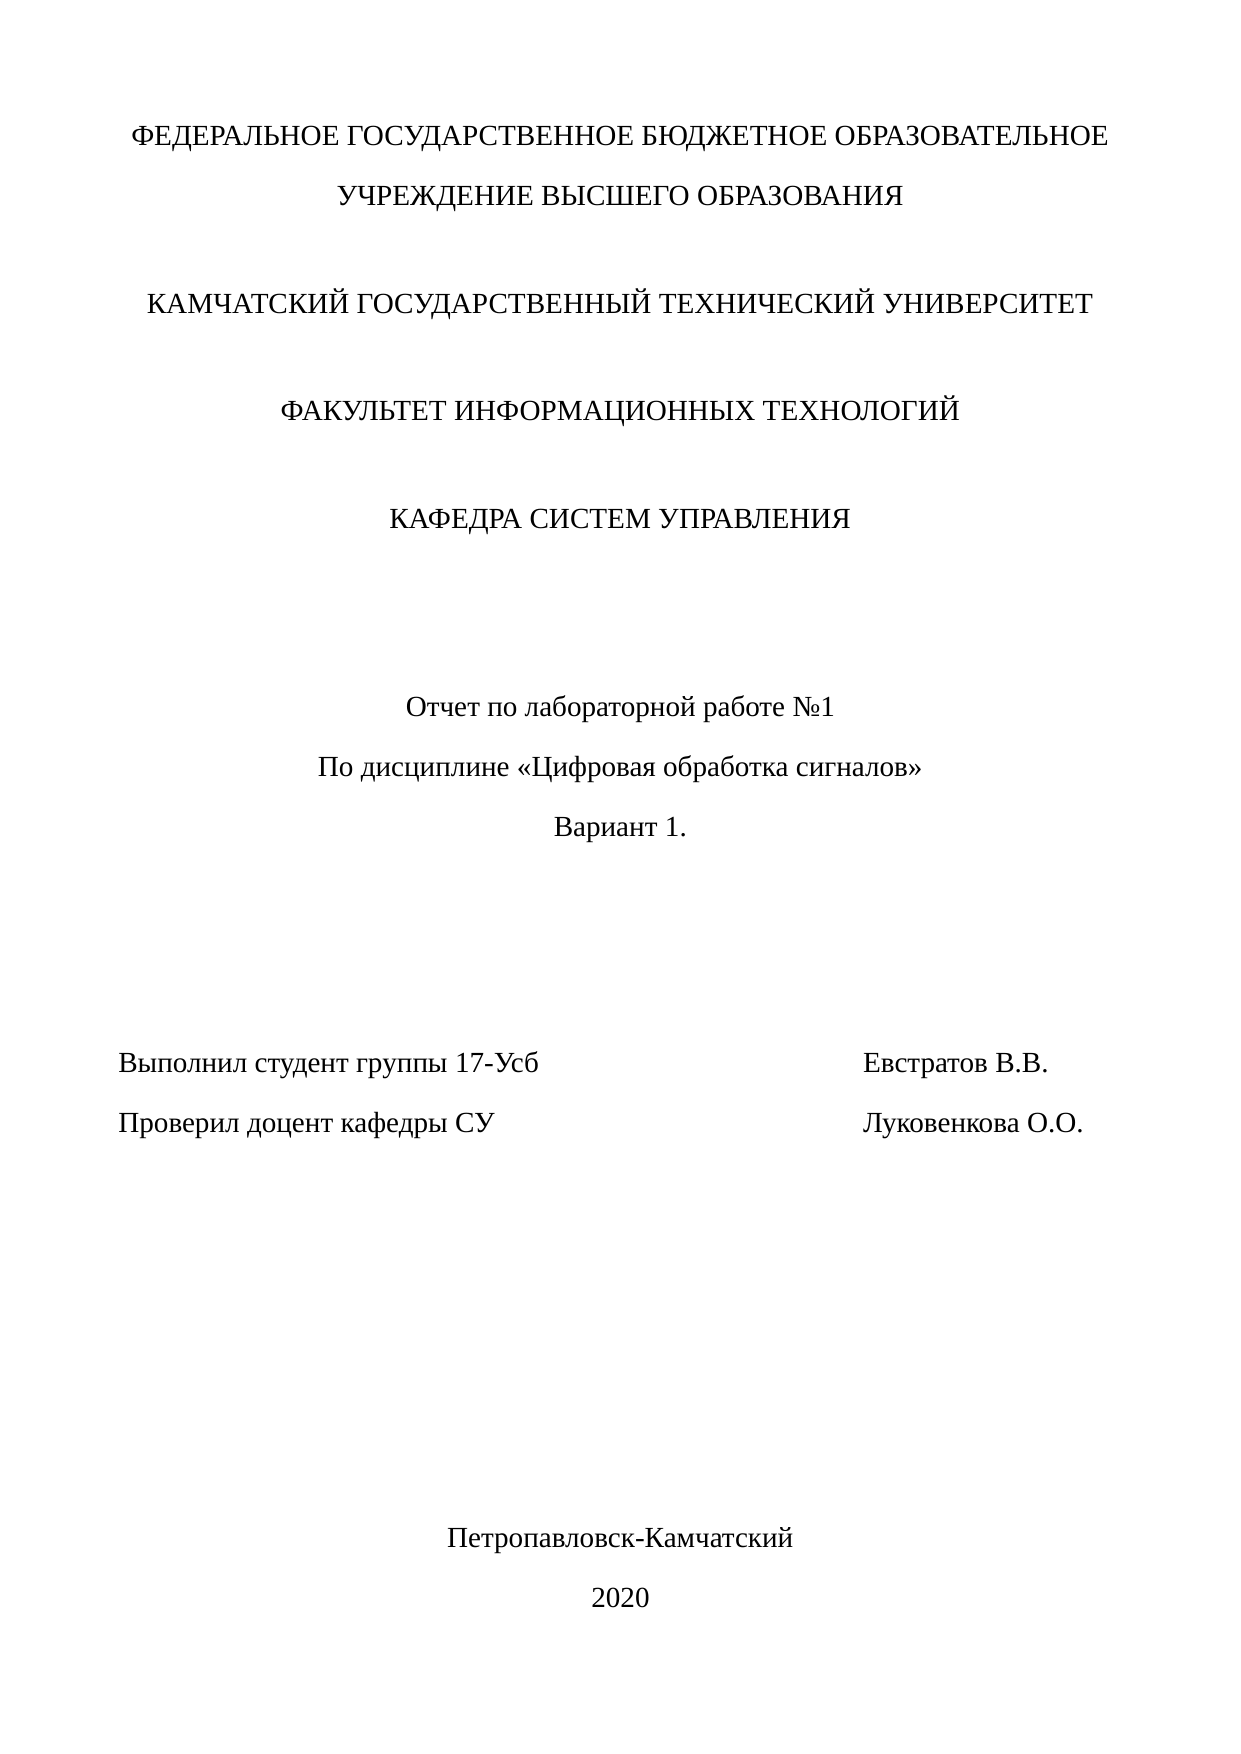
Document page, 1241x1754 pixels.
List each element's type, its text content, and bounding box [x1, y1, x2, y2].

text ФАКУЛЬТЕТ ИНФОРМАЦИОННЫХ ТЕХНОЛОГИЙ [118, 393, 1122, 427]
text 2020 [118, 1581, 1122, 1614]
text ФЕДЕРАЛЬНОЕ ГОСУДАРСТВЕННОЕ БЮДЖЕТНОЕ ОБРАЗОВАТЕЛЬНОЕ УЧРЕЖДЕНИЕ ВЫСШЕГО ОБРАЗОВАНИЯ [118, 118, 1122, 212]
text Проверил доцент кафедры СУ Луковенкова О.О. [118, 1105, 1122, 1138]
text Отчет по лабораторной работе №1 [118, 689, 1122, 723]
text КАМЧАТСКИЙ ГОСУДАРСТВЕННЫЙ ТЕХНИЧЕСКИЙ УНИВЕРСИТЕТ [118, 286, 1122, 319]
text Вариант 1. [118, 809, 1122, 843]
text По дисциплине «Цифровая обработка сигналов» [118, 749, 1122, 783]
text Петропавловск-Камчатский [118, 1521, 1122, 1554]
text КАФЕДРА СИСТЕМ УПРАВЛЕНИЯ [118, 501, 1122, 534]
text Выполнил студент группы 17-Усб Евстратов В.В. [118, 1045, 1122, 1078]
